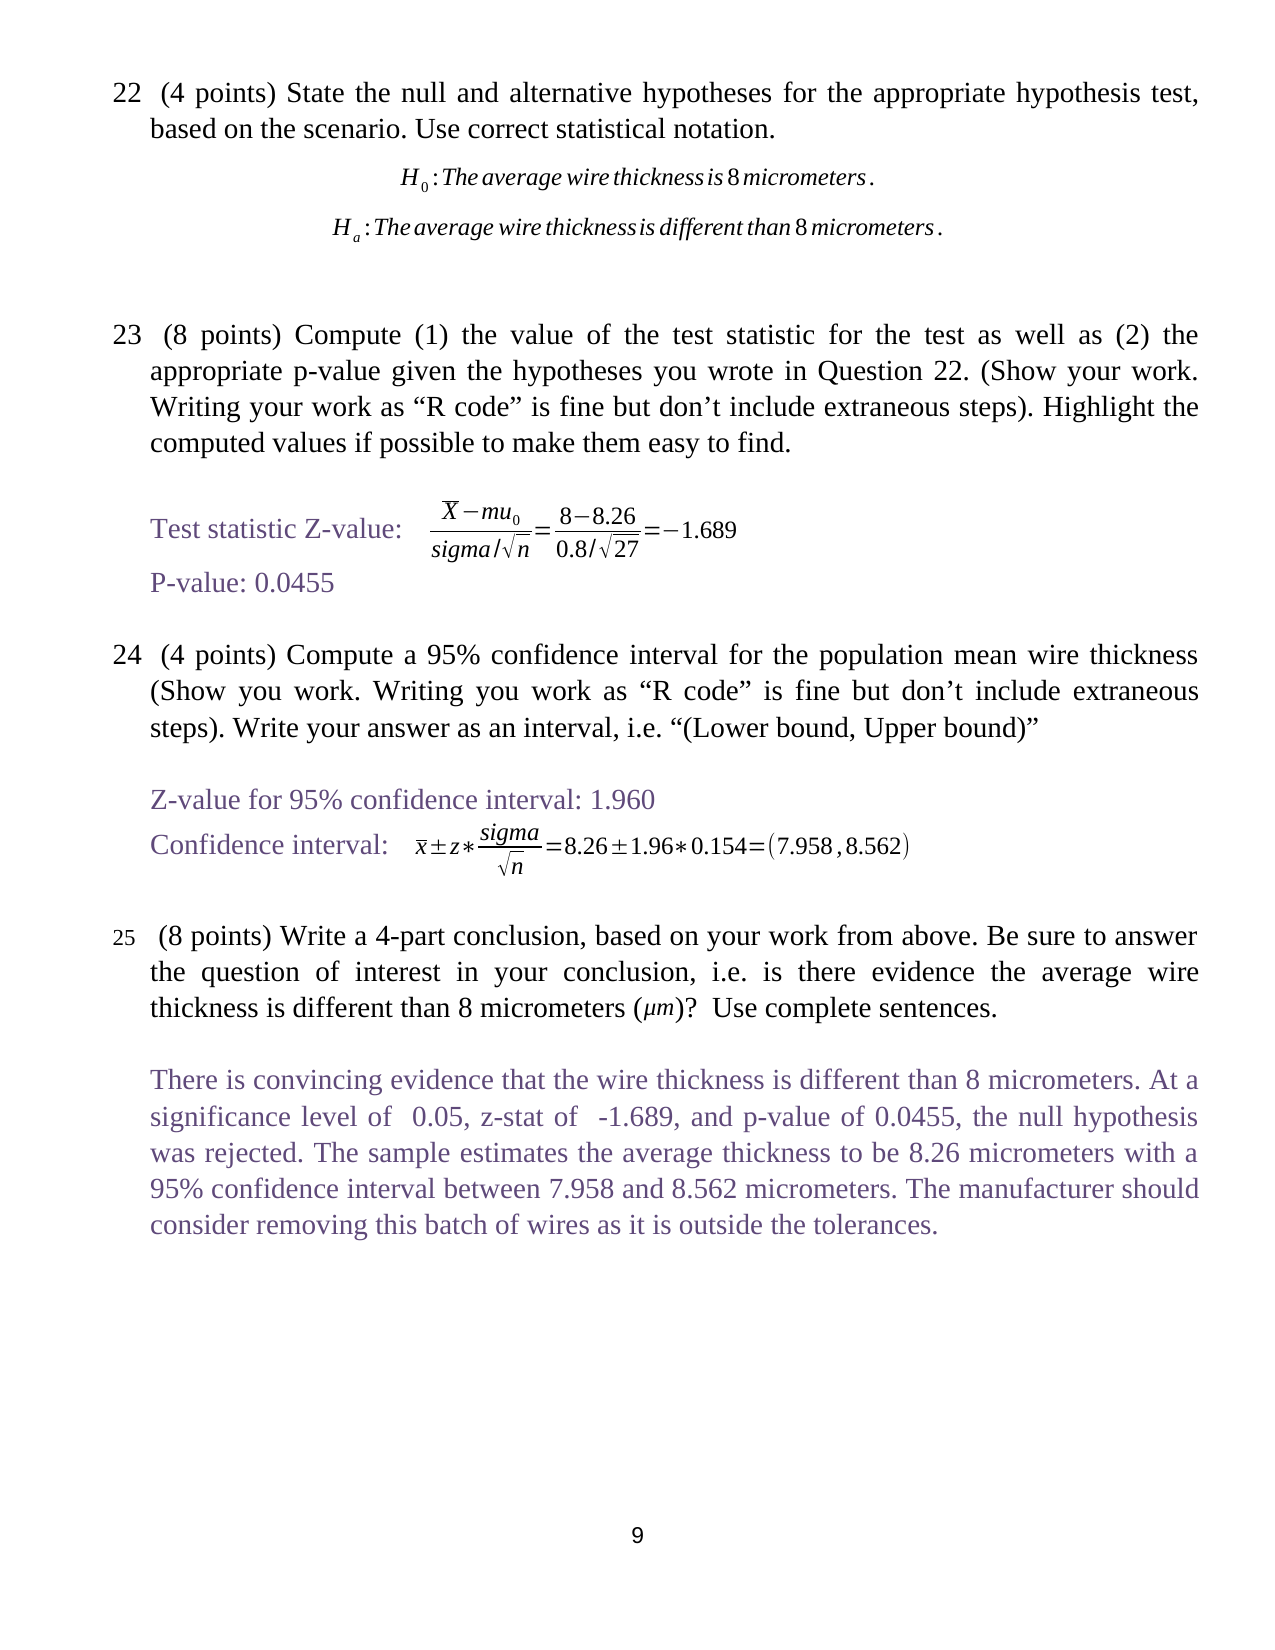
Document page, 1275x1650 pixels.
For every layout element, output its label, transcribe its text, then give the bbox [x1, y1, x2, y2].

list (8 points) Compute (1) the value of the test statistic for the test as well as (2) the appropriate p-value given the hypotheses you wrote in Question 22. (Show your work. Writing your work as “R code” is fine but don’t include extraneous steps). Highlight the computed values if possible to make them easy to find. [112, 317, 1200, 459]
list (4 points) State the null and alternative hypotheses for the appropriate hypothesis test, based on the scenario. Use correct statistical notation. [112, 75, 1200, 145]
list (8 points) Write a 4-part conclusion, based on your work from above. Be sure to answer the question of interest in your conclusion, i.e. is there evidence the average wire thickness is different than 8 micrometers ()? Use complete sentences. [112, 918, 1200, 1024]
list Confidence interval: [150, 818, 1200, 879]
list Z-value for 95% confidence interval: 1.960 [150, 782, 1200, 816]
list (4 points) Compute a 95% confidence interval for the population mean wire thickness (Show you work. Writing you work as “R code” is fine but don’t include extraneous steps). Write your answer as an interval, i.e. “(Lower bound, Upper bound)” [112, 637, 1200, 743]
list P-value: 0.0455 [150, 565, 1200, 599]
list Test statistic Z-value: [150, 498, 1200, 562]
list There is convincing evidence that the wire thickness is different than 8 micrometers. At a significance level of 0.05, z-stat of -1.689, and p-value of 0.0455, the null hypothesis was rejected. The sample estimates the average thickness to be 8.26 micrometers with a 95% confidence interval between 7.958 and 8.562 micrometers. The manufacturer should consider removing this batch of wires as it is outside the tolerances. [150, 1062, 1200, 1241]
